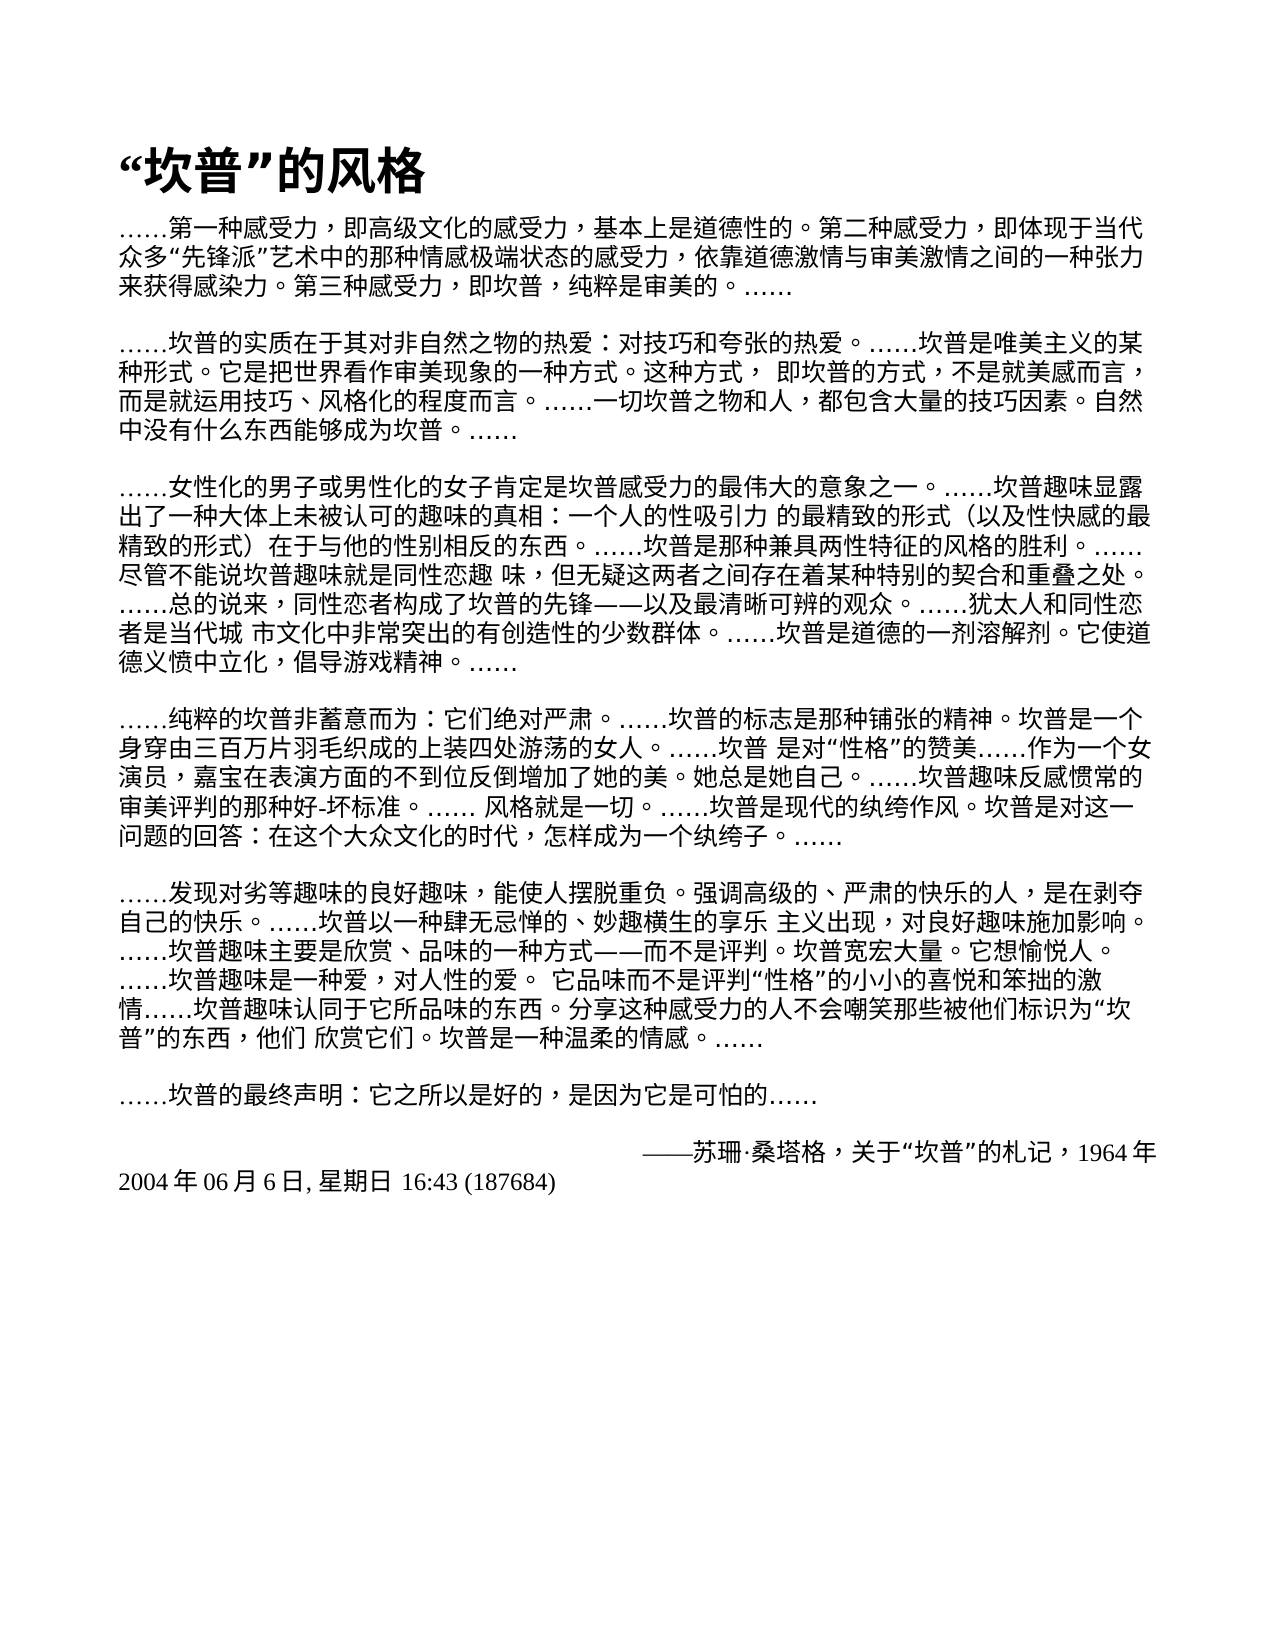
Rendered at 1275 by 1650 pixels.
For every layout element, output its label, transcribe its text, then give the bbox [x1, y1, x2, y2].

text ……纯粹的坎普非蓄意而为：它们绝对严肃。……坎普的标志是那种铺张的精神。坎普是一个身穿由三百万片羽毛织成的上装四处游荡的女人。……坎普 是对“性格”的赞美……作为一个女演员，嘉宝在表演方面的不到位反倒增加了她的美。她总是她自己。……坎普趣味反感惯常的审美评判的那种好-坏标准。…… 风格就是一切。……坎普是现代的纨绔作风。坎普是对这一问题的回答：在这个大众文化的时代，怎样成为一个纨绔子。…… [118, 705, 1157, 851]
text ……女性化的男子或男性化的女子肯定是坎普感受力的最伟大的意象之一。……坎普趣味显露出了一种大体上未被认可的趣味的真相：一个人的性吸引力 的最精致的形式（以及性快感的最精致的形式）在于与他的性别相反的东西。……坎普是那种兼具两性特征的风格的胜利。……尽管不能说坎普趣味就是同性恋趣 味，但无疑这两者之间存在着某种特别的契合和重叠之处。……总的说来，同性恋者构成了坎普的先锋——以及最清晰可辨的观众。……犹太人和同性恋者是当代城 市文化中非常突出的有创造性的少数群体。……坎普是道德的一剂溶解剂。它使道德义愤中立化，倡导游戏精神。…… [118, 473, 1157, 678]
text 2004年06月6日, 星期日 16:43 (187684) [118, 1168, 1157, 1197]
text ……坎普的最终声明：它之所以是好的，是因为它是可怕的…… [118, 1082, 1157, 1111]
text ——苏珊·桑塔格，关于“坎普”的札记，1964年 [118, 1138, 1157, 1168]
text ……第一种感受力，即高级文化的感受力，基本上是道德性的。第二种感受力，即体现于当代众多“先锋派”艺术中的那种情感极端状态的感受力，依靠道德激情与审美激情之间的一种张力来获得感染力。第三种感受力，即坎普，纯粹是审美的。…… [118, 214, 1157, 301]
text ……发现对劣等趣味的良好趣味，能使人摆脱重负。强调高级的、严肃的快乐的人，是在剥夺自己的快乐。……坎普以一种肆无忌惮的、妙趣横生的享乐 主义出现，对良好趣味施加影响。……坎普趣味主要是欣赏、品味的一种方式——而不是评判。坎普宽宏大量。它想愉悦人。……坎普趣味是一种爱，对人性的爱。 它品味而不是评判“性格”的小小的喜悦和笨拙的激情……坎普趣味认同于它所品味的东西。分享这种感受力的人不会嘲笑那些被他们标识为“坎普”的东西，他们 欣赏它们。坎普是一种温柔的情感。…… [118, 879, 1157, 1054]
subtitle “坎普”的风格 [118, 143, 1157, 201]
text ……坎普的实质在于其对非自然之物的热爱：对技巧和夸张的热爱。……坎普是唯美主义的某种形式。它是把世界看作审美现象的一种方式。这种方式， 即坎普的方式，不是就美感而言，而是就运用技巧、风格化的程度而言。……一切坎普之物和人，都包含大量的技巧因素。自然中没有什么东西能够成为坎普。…… [118, 329, 1157, 446]
